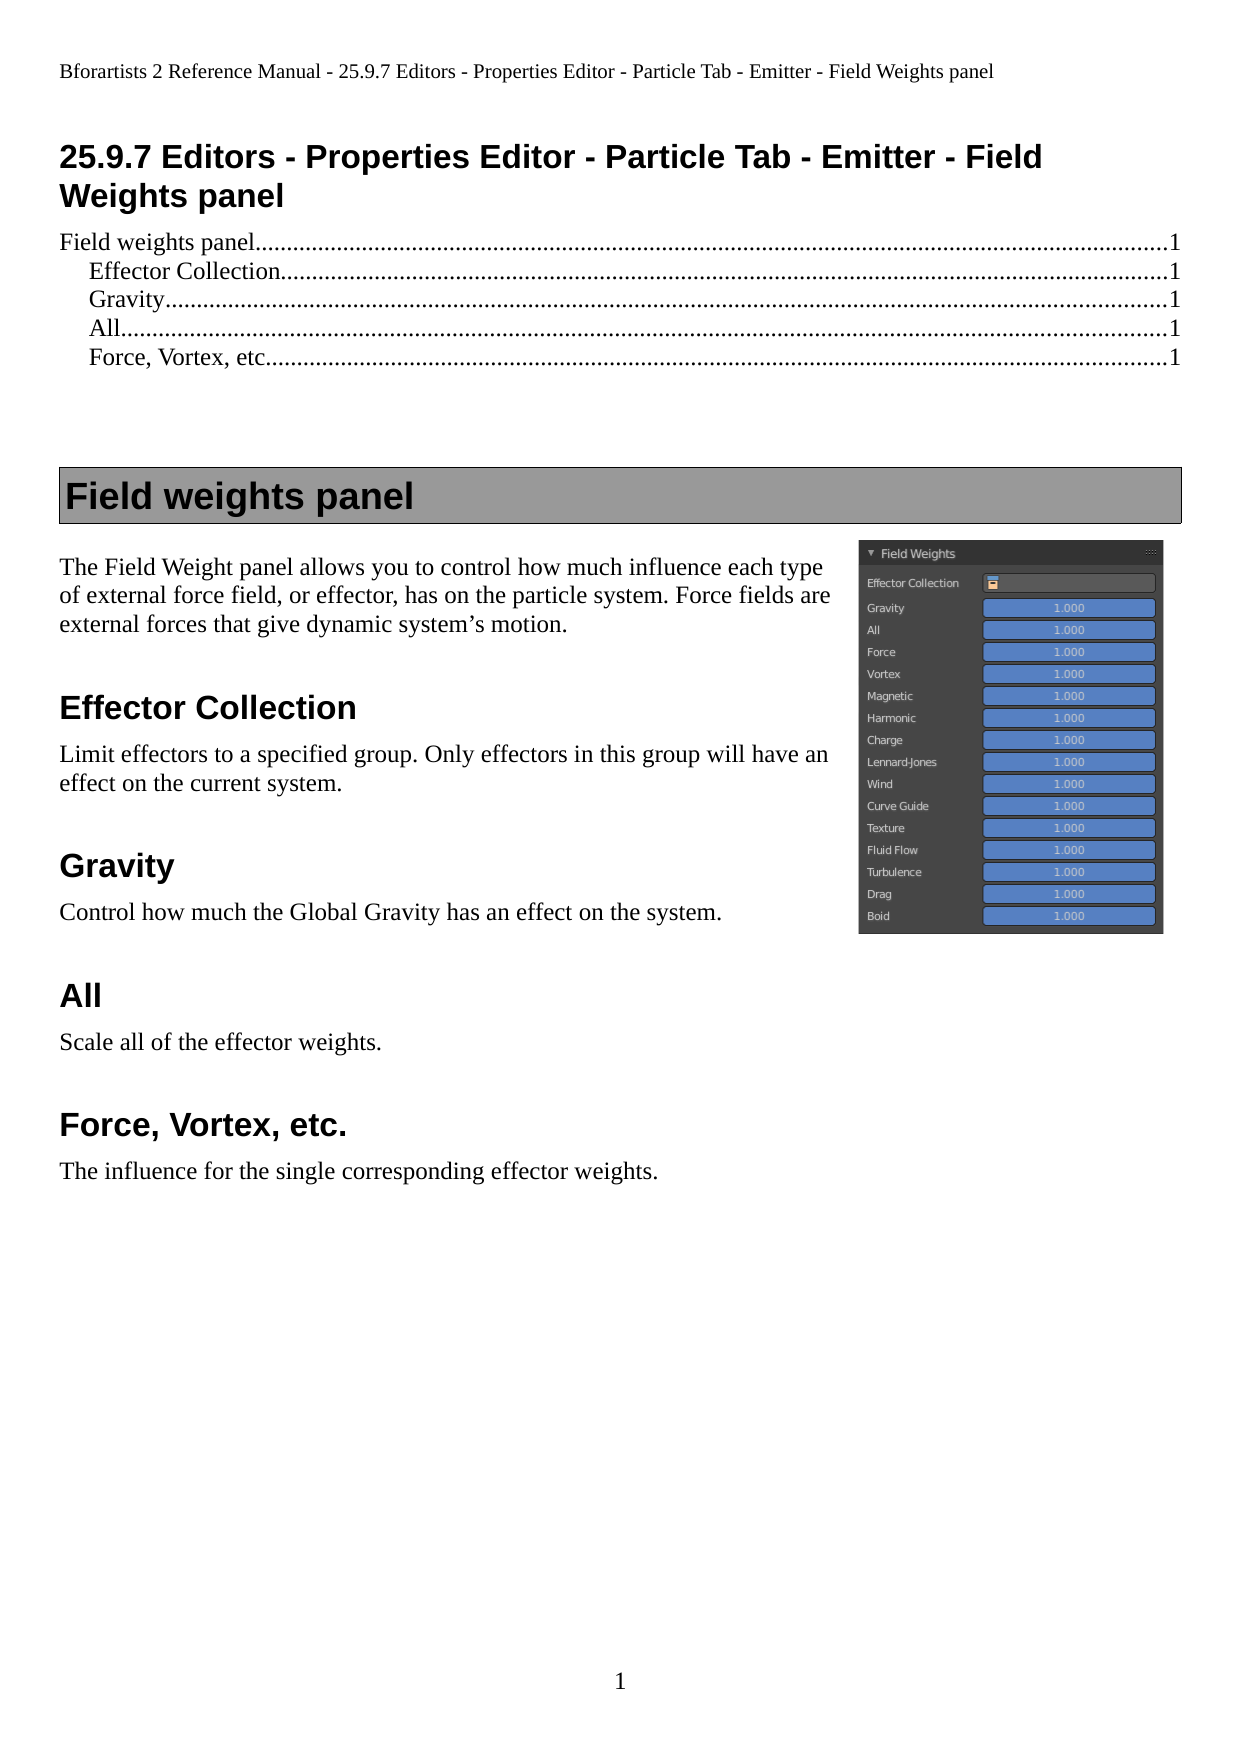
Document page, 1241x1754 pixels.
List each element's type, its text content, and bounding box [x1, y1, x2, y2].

text Control how much the Global Gravity has an effect on the system. [59, 897, 858, 926]
subtitle All [59, 975, 1181, 1014]
text Force, Vortex, etc. 1 [88, 342, 1181, 371]
text The Field Weight panel allows you to control how much influence each type of external force field, or effector, has on the particle system. Force fields are external forces that give dynamic system’s motion. [59, 552, 858, 638]
subtitle 25.9.7 Editors - Properties Editor - Particle Tab - Emitter - Field Weights panel [59, 138, 1181, 214]
text Field weights panel 1 [59, 227, 1181, 256]
table_header Field weights panel [60, 468, 1181, 523]
subtitle Force, Vortex, etc. [59, 1105, 1181, 1143]
text Effector Collection 1 [88, 256, 1181, 284]
subtitle Effector Collection [59, 688, 858, 726]
text All 1 [88, 313, 1181, 342]
text Gravity 1 [88, 284, 1181, 313]
text Scale all of the effector weights. [59, 1027, 1181, 1055]
text The influence for the single corresponding effector weights. [59, 1156, 1181, 1185]
subtitle [1164, 846, 1181, 884]
subtitle [1164, 688, 1181, 726]
picture [858, 540, 1164, 934]
text Limit effectors to a specified group. Only effectors in this group will have an effect on the current system. [59, 739, 858, 796]
subtitle Gravity [59, 846, 858, 884]
